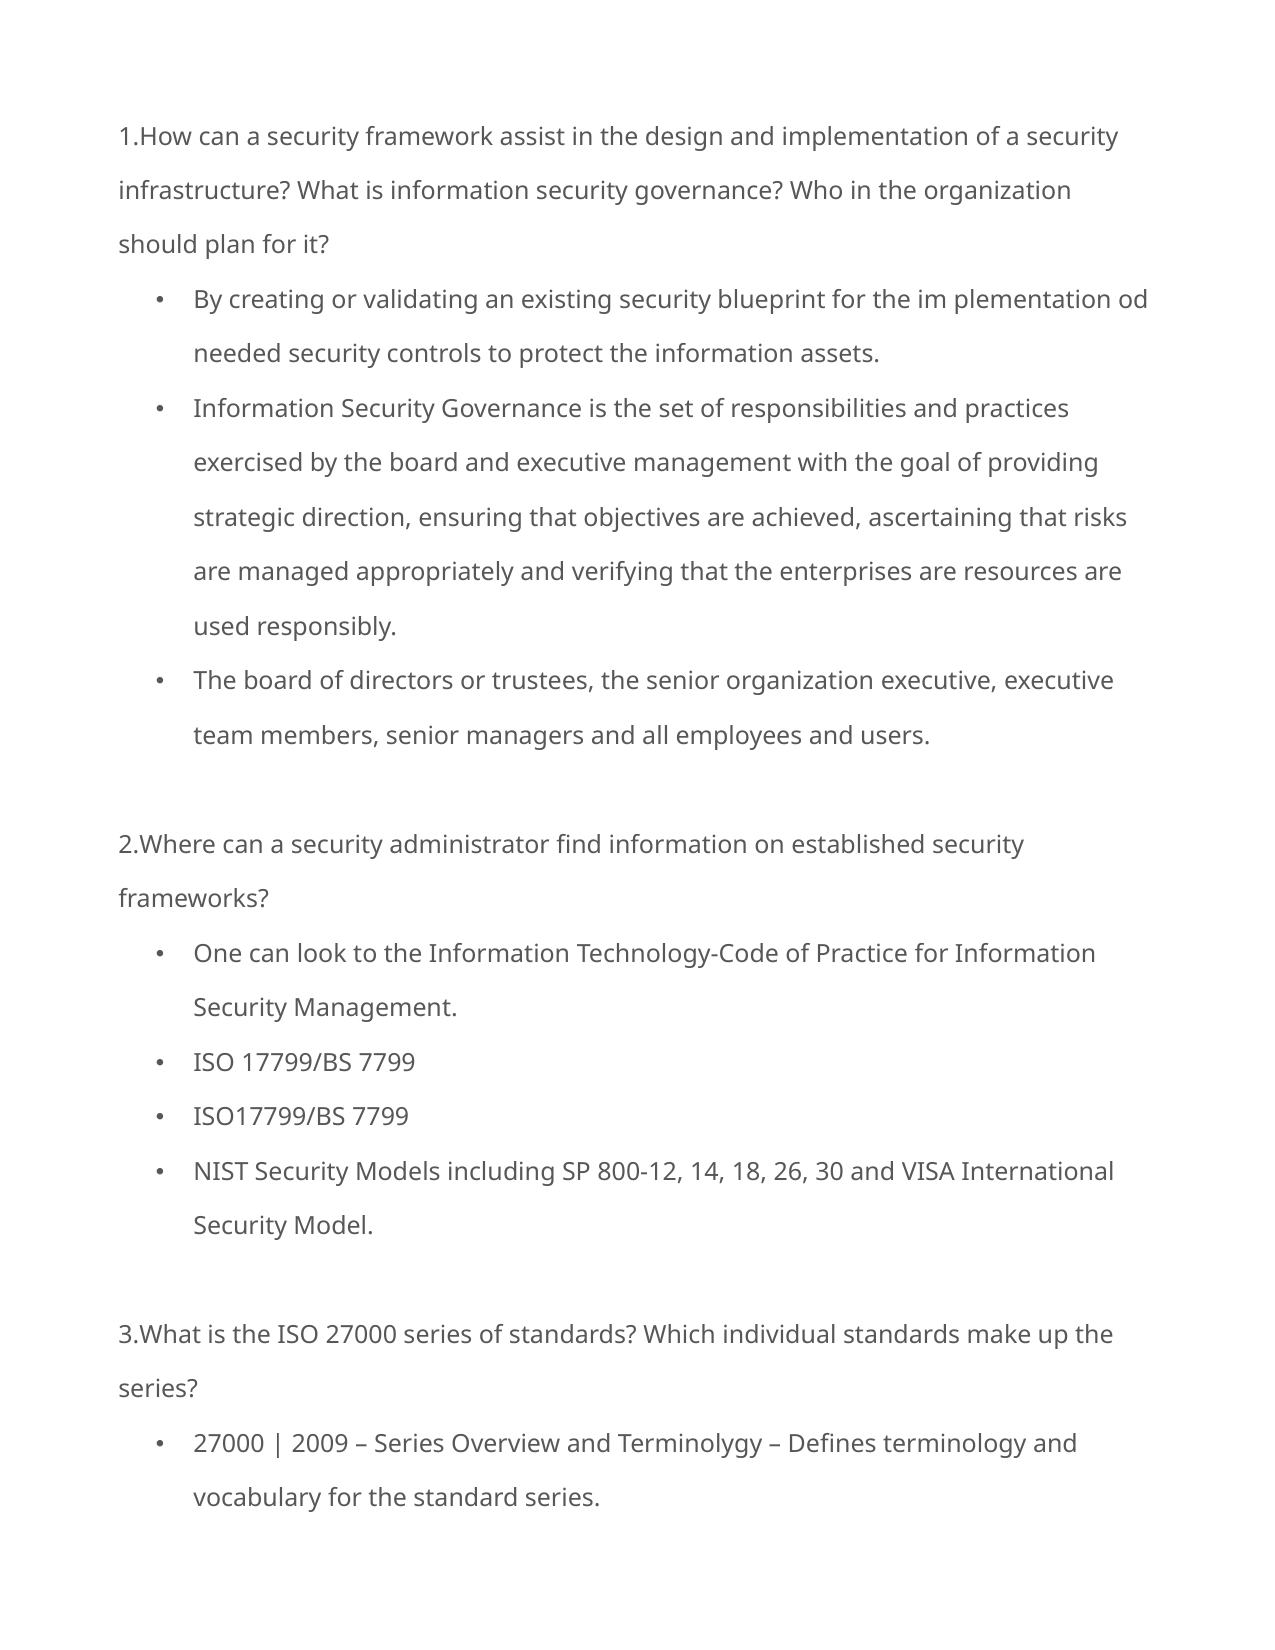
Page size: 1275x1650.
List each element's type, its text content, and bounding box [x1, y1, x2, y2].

list ISO17799/BS 7799 [156, 1099, 1157, 1133]
list The board of directors or trustees, the senior organization executive, executive team members, senior managers and all employees and users. [156, 663, 1157, 751]
list One can look to the Information Technology-Code of Practice for Information Security Management. [156, 935, 1157, 1024]
list 27000 | 2009 – Series Overview and Terminolygy – Defines terminology and vocabulary for the standard series. [156, 1426, 1157, 1514]
list By creating or validating an existing security blueprint for the im plementation od needed security controls to protect the information assets. [156, 282, 1157, 370]
list Where can a security administrator find information on established security frameworks? [118, 826, 1157, 915]
list NIST Security Models including SP 800-12, 14, 18, 26, 30 and VISA International Security Model. [156, 1153, 1157, 1242]
list What is the ISO 27000 series of standards? Which individual standards make up the series? [118, 1317, 1157, 1405]
list ISO 17799/BS 7799 [156, 1044, 1157, 1078]
list Information Security Governance is the set of responsibilities and practices exercised by the board and executive management with the goal of providing strategic direction, ensuring that objectives are achieved, ascertaining that risks are managed appropriately and verifying that the enterprises are resources are used responsibly. [156, 391, 1157, 642]
list How can a security framework assist in the design and implementation of a security infrastructure? What is information security governance? Who in the organization should plan for it? [118, 118, 1157, 261]
